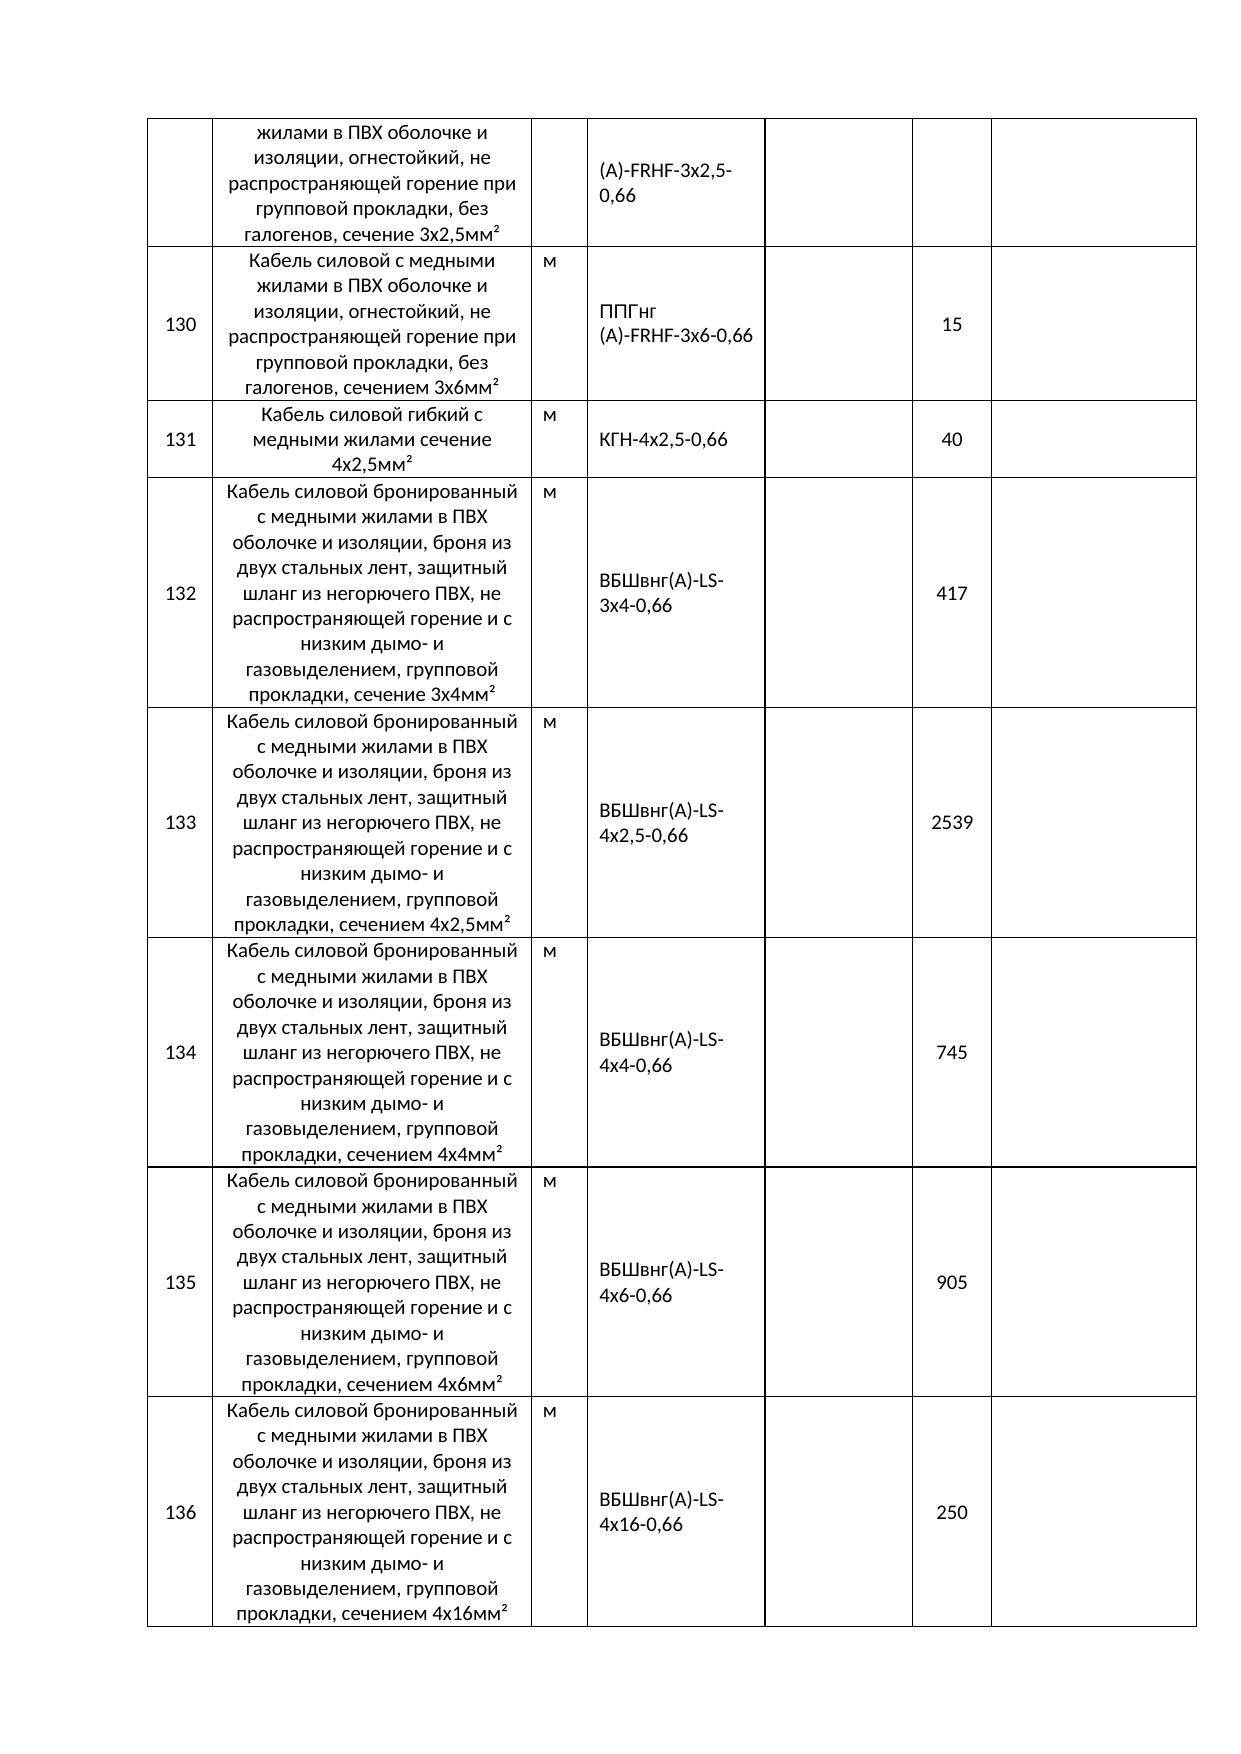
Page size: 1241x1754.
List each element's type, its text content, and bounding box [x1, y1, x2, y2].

table_cell [148, 119, 212, 246]
table_cell 40 [913, 401, 991, 477]
table_cell [766, 401, 912, 477]
table_cell Кабель силовой с медными жилами в ПВХ оболочке и изоляции, огнестойкий, не распространяющей горение при групповой прокладки, без галогенов, сечением 3х6мм² [213, 247, 531, 400]
table_cell [992, 401, 1196, 477]
table_cell м [532, 478, 587, 707]
table_cell [766, 119, 912, 246]
table_cell Кабель силовой бронированный с медными жилами в ПВХ оболочке и изоляции, броня из двух стальных лент, защитный шланг из негорючего ПВХ, не распространяющей горение и с низким дымо- и газовыделением, групповой прокладки, сечение 3х4мм² [213, 478, 531, 707]
table_cell [532, 119, 587, 246]
table_cell Кабель силовой бронированный с медными жилами в ПВХ оболочке и изоляции, броня из двух стальных лент, защитный шланг из негорючего ПВХ, не распространяющей горение и с низким дымо- и газовыделением, групповой прокладки, сечением 4х6мм² [213, 1168, 531, 1396]
table_cell 133 [148, 708, 212, 937]
table_cell м [532, 401, 587, 477]
table_cell Кабель силовой бронированный с медными жилами в ПВХ оболочке и изоляции, броня из двух стальных лент, защитный шланг из негорючего ПВХ, не распространяющей горение и с низким дымо- и газовыделением, групповой прокладки, сечением 4х2,5мм² [213, 708, 531, 937]
table_cell 15 [913, 247, 991, 400]
table_cell Кабель силовой бронированный с медными жилами в ПВХ оболочке и изоляции, броня из двух стальных лент, защитный шланг из негорючего ПВХ, не распространяющей горение и с низким дымо- и газовыделением, групповой прокладки, сечением 4х16мм² [213, 1397, 531, 1626]
table_cell 130 [148, 247, 212, 400]
table_cell ВБШвнг(А)-LS-4х16-0,66 [588, 1397, 764, 1626]
table_cell 745 [913, 938, 991, 1166]
table_cell [766, 478, 912, 707]
table_cell (А)-FRHF-3х2,5-0,66 [588, 119, 764, 246]
table_cell [913, 119, 991, 246]
table_cell ВБШвнг(А)-LS-4х4-0,66 [588, 938, 764, 1166]
table_cell ВБШвнг(А)-LS-3х4-0,66 [588, 478, 764, 707]
table_cell м [532, 708, 587, 937]
table_cell [766, 708, 912, 937]
table_cell м [532, 247, 587, 400]
table_cell м [532, 1397, 587, 1626]
table_cell КГН-4х2,5-0,66 [588, 401, 764, 477]
table_cell ВБШвнг(А)-LS-4х2,5-0,66 [588, 708, 764, 937]
table_cell [992, 1397, 1196, 1626]
table_cell м [532, 938, 587, 1166]
table_cell [992, 119, 1196, 246]
table_cell 417 [913, 478, 991, 707]
table_cell [992, 478, 1196, 707]
table_cell [992, 247, 1196, 400]
table_cell [766, 1397, 912, 1626]
table_cell 2539 [913, 708, 991, 937]
table_cell [992, 708, 1196, 937]
table_cell 131 [148, 401, 212, 477]
table_cell [766, 247, 912, 400]
table_cell жилами в ПВХ оболочке и изоляции, огнестойкий, не распространяющей горение при групповой прокладки, без галогенов, сечение 3х2,5мм² [213, 119, 531, 246]
table_cell 250 [913, 1397, 991, 1626]
table_cell ВБШвнг(А)-LS-4х6-0,66 [588, 1168, 764, 1396]
table_cell [992, 1168, 1196, 1396]
table_cell ППГнг (А)-FRHF-3х6-0,66 [588, 247, 764, 400]
table_cell Кабель силовой гибкий с медными жилами сечение 4х2,5мм² [213, 401, 531, 477]
table_cell 136 [148, 1397, 212, 1626]
table_cell м [532, 1168, 587, 1396]
table_cell 905 [913, 1168, 991, 1396]
table_cell [992, 938, 1196, 1166]
table_cell [766, 1168, 912, 1396]
table_cell Кабель силовой бронированный с медными жилами в ПВХ оболочке и изоляции, броня из двух стальных лент, защитный шланг из негорючего ПВХ, не распространяющей горение и с низким дымо- и газовыделением, групповой прокладки, сечением 4х4мм² [213, 938, 531, 1166]
table_cell [766, 938, 912, 1166]
table_cell 134 [148, 938, 212, 1166]
table_cell 135 [148, 1168, 212, 1396]
table_cell 132 [148, 478, 212, 707]
